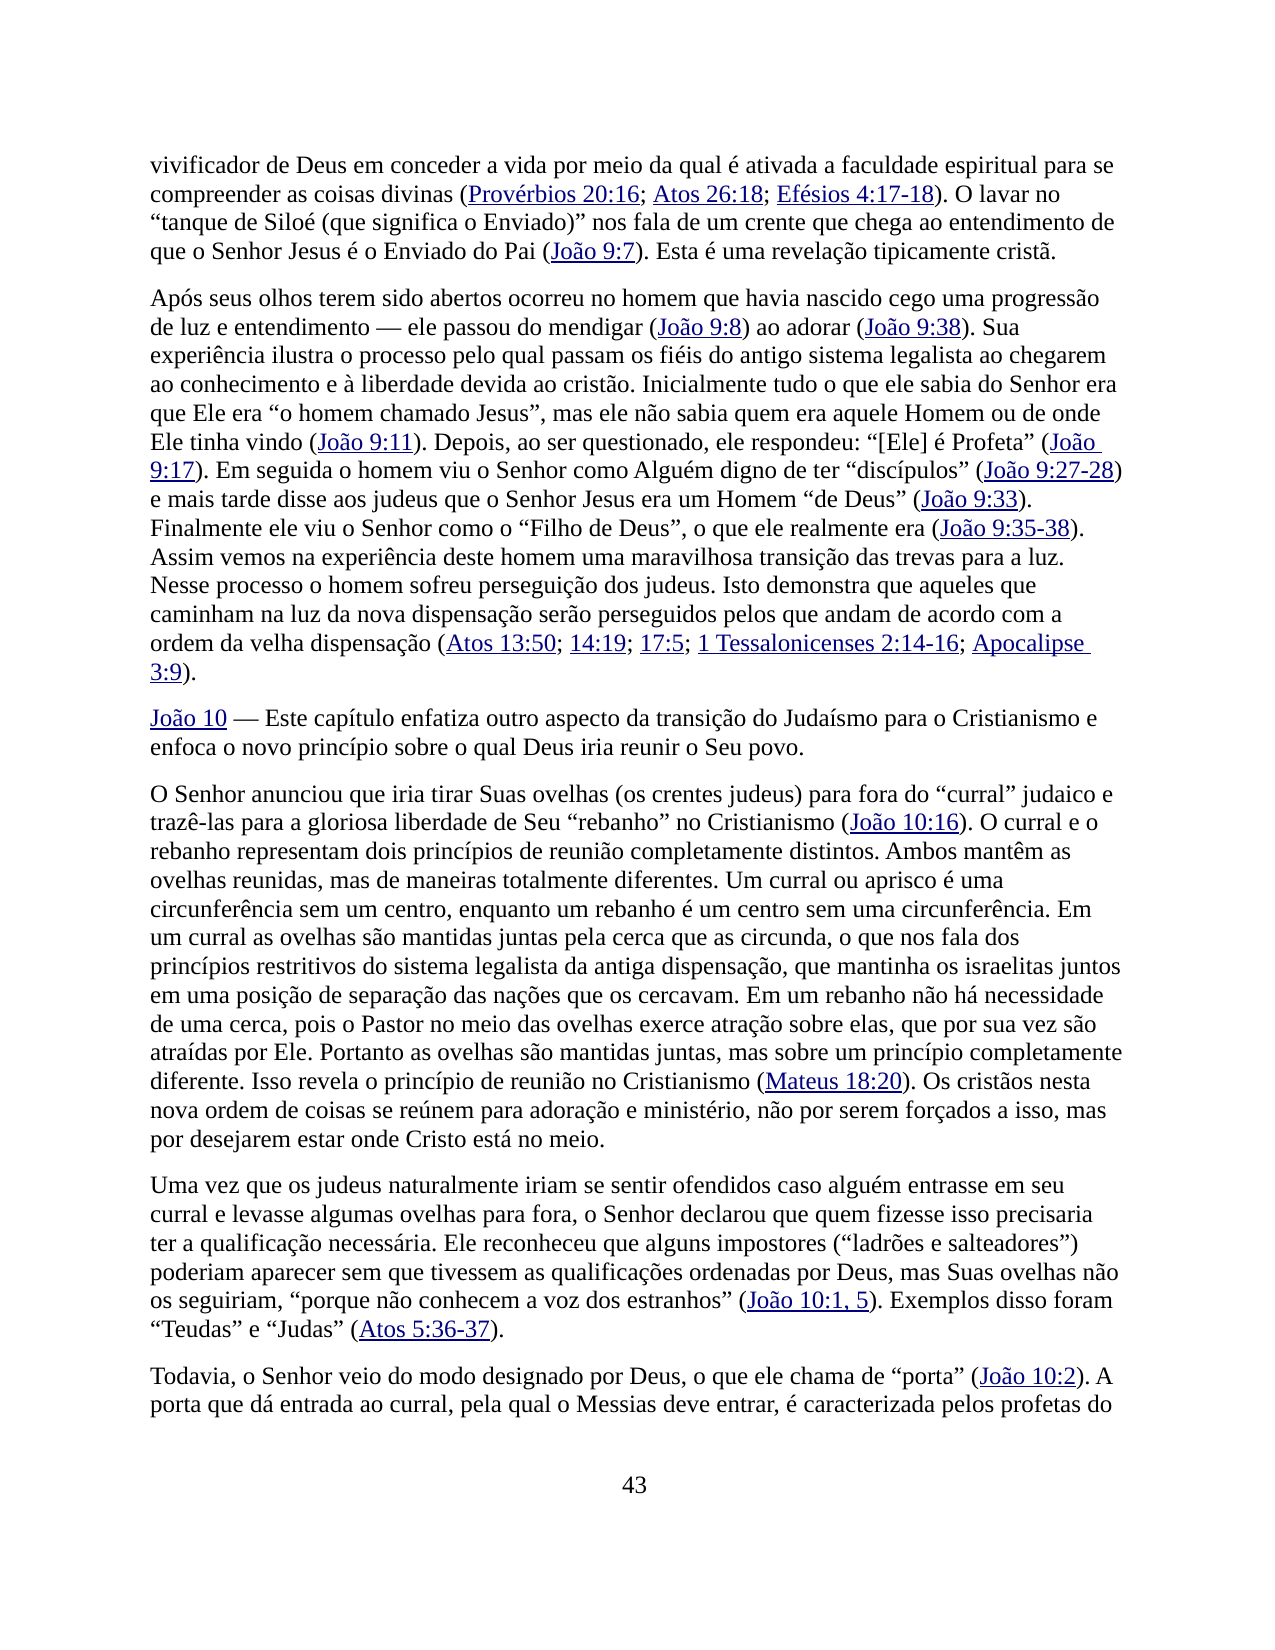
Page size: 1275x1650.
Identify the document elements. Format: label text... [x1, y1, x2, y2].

text Uma vez que os judeus naturalmente iriam se sentir ofendidos caso alguém entrasse em seu curral e levasse algumas ovelhas para fora, o Senhor declarou que quem fizesse isso precisaria ter a qualificação necessária. Ele reconheceu que alguns impostores (“ladrões e salteadores”) poderiam aparecer sem que tivessem as qualificações ordenadas por Deus, mas Suas ovelhas não os seguiriam, “porque não conhecem a voz dos estranhos” (João 10:1, 5). Exemplos disso foram “Teudas” e “Judas” (Atos 5:36-37). [150, 1170, 1125, 1343]
text Após seus olhos terem sido abertos ocorreu no homem que havia nascido cego uma progressão de luz e entendimento — ele passou do mendigar (João 9:8) ao adorar (João 9:38). Sua experiência ilustra o processo pelo qual passam os fiéis do antigo sistema legalista ao chegarem ao conhecimento e à liberdade devida ao cristão. Inicialmente tudo o que ele sabia do Senhor era que Ele era “o homem chamado Jesus”, mas ele não sabia quem era aquele Homem ou de onde Ele tinha vindo (João 9:11). Depois, ao ser questionado, ele respondeu: “[Ele] é Profeta” (João 9:17). Em seguida o homem viu o Senhor como Alguém digno de ter “discípulos” (João 9:27-28) e mais tarde disse aos judeus que o Senhor Jesus era um Homem “de Deus” (João 9:33). Finalmente ele viu o Senhor como o “Filho de Deus”, o que ele realmente era (João 9:35-38). Assim vemos na experiência deste homem uma maravilhosa transição das trevas para a luz. Nesse processo o homem sofreu perseguição dos judeus. Isto demonstra que aqueles que caminham na luz da nova dispensação serão perseguidos pelos que andam de acordo com a ordem da velha dispensação (Atos 13:50; 14:19; 17:5; 1 Tessalonicenses 2:14-16; Apocalipse 3:9). [150, 283, 1125, 685]
text O Senhor anunciou que iria tirar Suas ovelhas (os crentes judeus) para fora do “curral” judaico e trazê-las para a gloriosa liberdade de Seu “rebanho” no Cristianismo (João 10:16). O curral e o rebanho representam dois princípios de reunião completamente distintos. Ambos mantêm as ovelhas reunidas, mas de maneiras totalmente diferentes. Um curral ou aprisco é uma circunferência sem um centro, enquanto um rebanho é um centro sem uma circunferência. Em um curral as ovelhas são mantidas juntas pela cerca que as circunda, o que nos fala dos princípios restritivos do sistema legalista da antiga dispensação, que mantinha os israelitas juntos em uma posição de separação das nações que os cercavam. Em um rebanho não há necessidade de uma cerca, pois o Pastor no meio das ovelhas exerce atração sobre elas, que por sua vez são atraídas por Ele. Portanto as ovelhas são mantidas juntas, mas sobre um princípio completamente diferente. Isso revela o princípio de reunião no Cristianismo (Mateus 18:20). Os cristãos nesta nova ordem de coisas se reúnem para adoração e ministério, não por serem forçados a isso, mas por desejarem estar onde Cristo está no meio. [150, 779, 1125, 1152]
text vivificador de Deus em conceder a vida por meio da qual é ativada a faculdade espiritual para se compreender as coisas divinas (Provérbios 20:16; Atos 26:18; Efésios 4:17-18). O lavar no “tanque de Siloé (que significa o Enviado)” nos fala de um crente que chega ao entendimento de que o Senhor Jesus é o Enviado do Pai (João 9:7). Esta é uma revelação tipicamente cristã. [150, 150, 1125, 265]
text Todavia, o Senhor veio do modo designado por Deus, o que ele chama de “porta” (João 10:2). A porta que dá entrada ao curral, pela qual o Messias deve entrar, é caracterizada pelos profetas do [150, 1361, 1125, 1418]
text João 10 — Este capítulo enfatiza outro aspecto da transição do Judaísmo para o Cristianismo e enfoca o novo princípio sobre o qual Deus iria reunir o Seu povo. [150, 703, 1125, 761]
